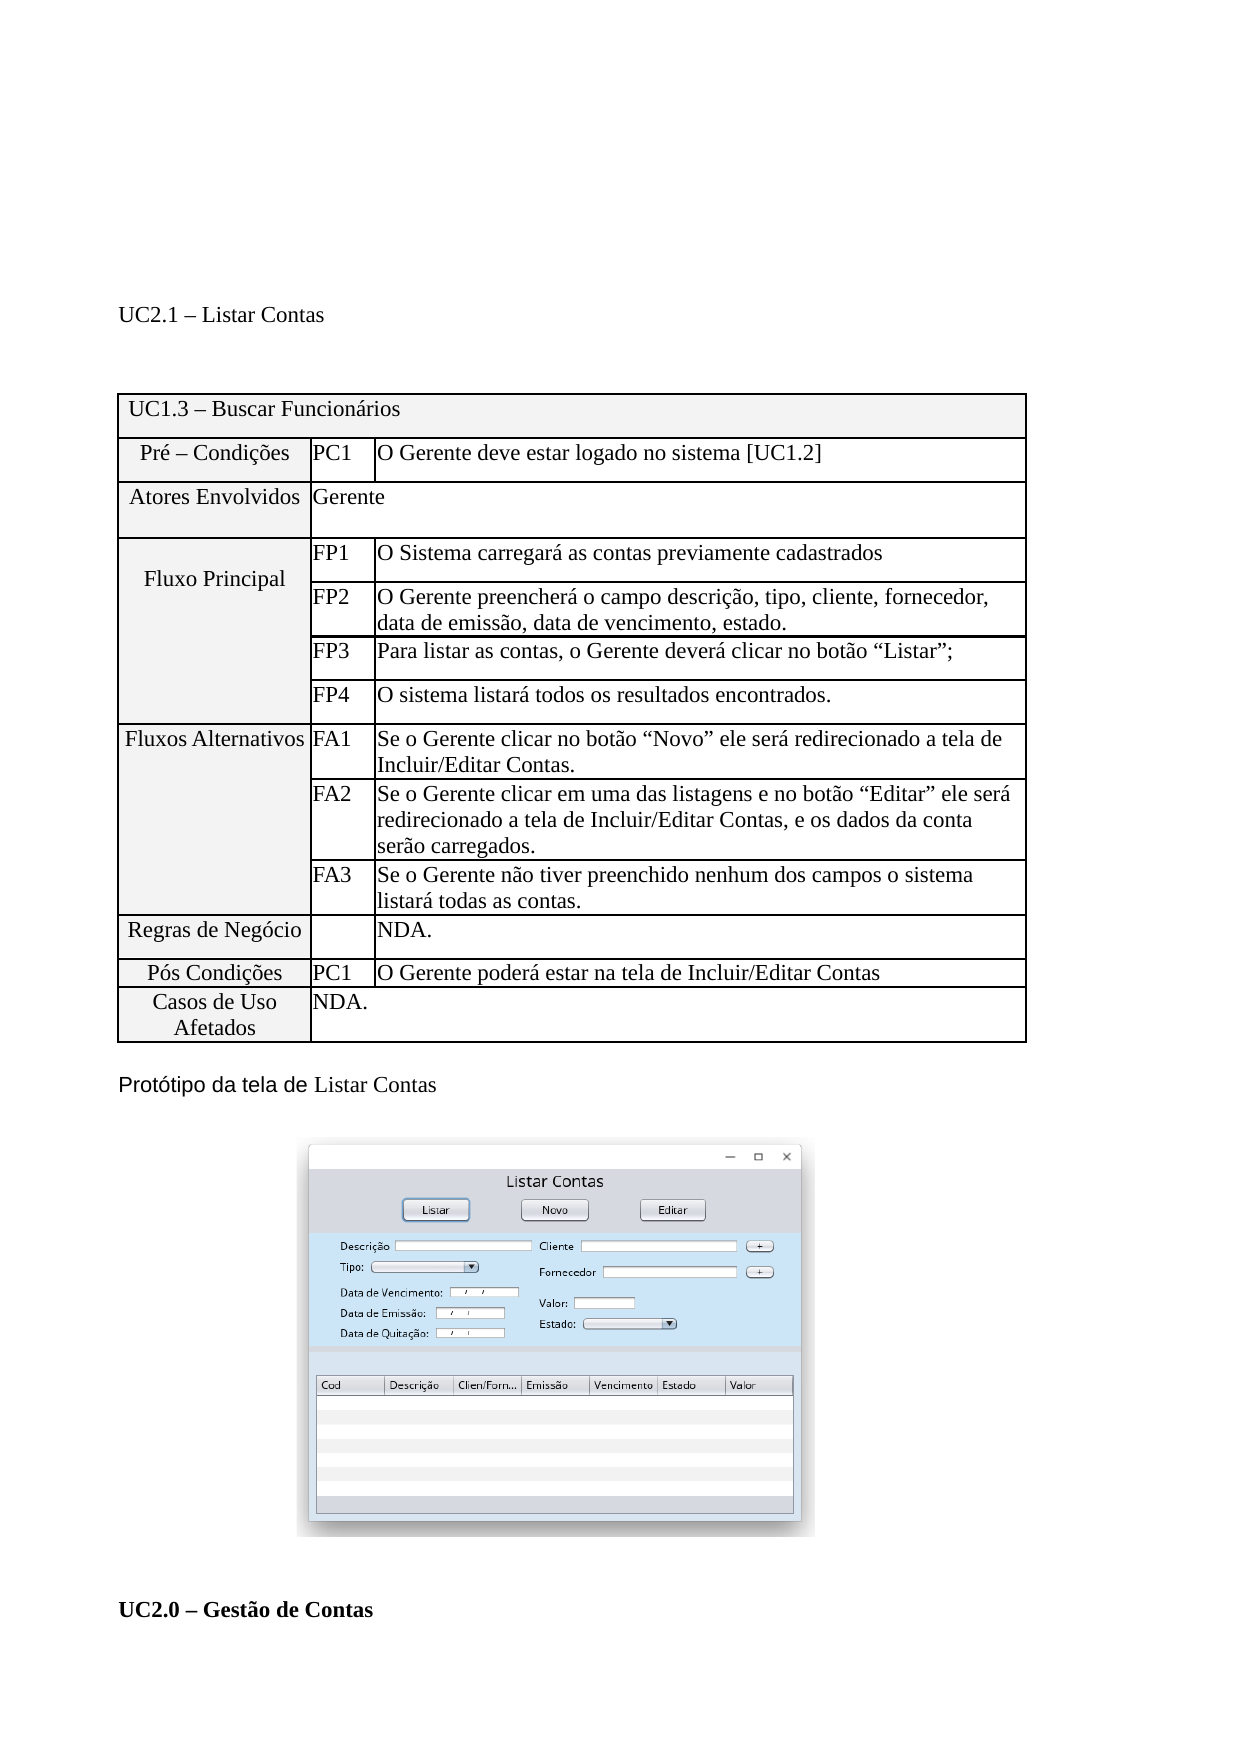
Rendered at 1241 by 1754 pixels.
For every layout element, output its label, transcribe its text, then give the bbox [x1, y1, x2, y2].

text UC2.1 – Listar Contas [118, 301, 1122, 328]
table_cell FA1 [312, 725, 374, 778]
table_cell O Sistema carregará as contas previamente cadastrados [376, 539, 1025, 581]
table_cell Fluxo Principal [119, 539, 310, 723]
table_cell Se o Gerente não tiver preenchido nenhum dos campos o sistema listará todas as contas. [376, 861, 1025, 914]
table_cell FP4 [312, 681, 374, 723]
picture [296, 1137, 815, 1537]
table_cell O Gerente poderá estar na tela de Incluir/Editar Contas [376, 960, 1025, 986]
table_cell Pós Condições [119, 960, 310, 986]
table_cell FP2 [312, 583, 374, 635]
text Protótipo da tela de Listar Contas [118, 1071, 1122, 1098]
table_cell PC1 [312, 960, 374, 986]
table_cell Fluxos Alternativos [119, 725, 310, 914]
table_cell FP3 [312, 638, 374, 679]
table_cell Se o Gerente clicar em uma das listagens e no botão “Editar” ele será redirecionado a tela de Incluir/Editar Contas, e os dados da conta serão carregados. [376, 780, 1025, 859]
table_cell FA2 [312, 780, 374, 859]
table_cell FA3 [312, 861, 374, 914]
table_cell NDA. [312, 988, 1025, 1041]
table_cell FP1 [312, 539, 374, 581]
table_cell Regras de Negócio [119, 916, 310, 957]
table_cell Gerente [312, 483, 1025, 537]
table_cell NDA. [376, 916, 1025, 957]
table_cell O Gerente preencherá o campo descrição, tipo, cliente, fornecedor, data de emissão, data de vencimento, estado. [376, 583, 1025, 635]
table_cell Pré – Condições [119, 439, 310, 481]
table_cell O Gerente deve estar logado no sistema [UC1.2] [376, 439, 1025, 481]
table_cell O sistema listará todos os resultados encontrados. [376, 681, 1025, 723]
table_cell PC1 [312, 439, 374, 481]
table_cell Atores Envolvidos [119, 483, 310, 537]
table_cell [312, 916, 374, 957]
table_cell Se o Gerente clicar no botão “Novo” ele será redirecionado a tela de Incluir/Editar Contas. [376, 725, 1025, 778]
table_header UC1.3 – Buscar Funcionários [119, 395, 1025, 437]
text UC2.0 – Gestão de Contas [118, 1596, 1122, 1622]
table_cell Casos de Uso Afetados [119, 988, 310, 1041]
table_cell Para listar as contas, o Gerente deverá clicar no botão “Listar”; [376, 638, 1025, 679]
